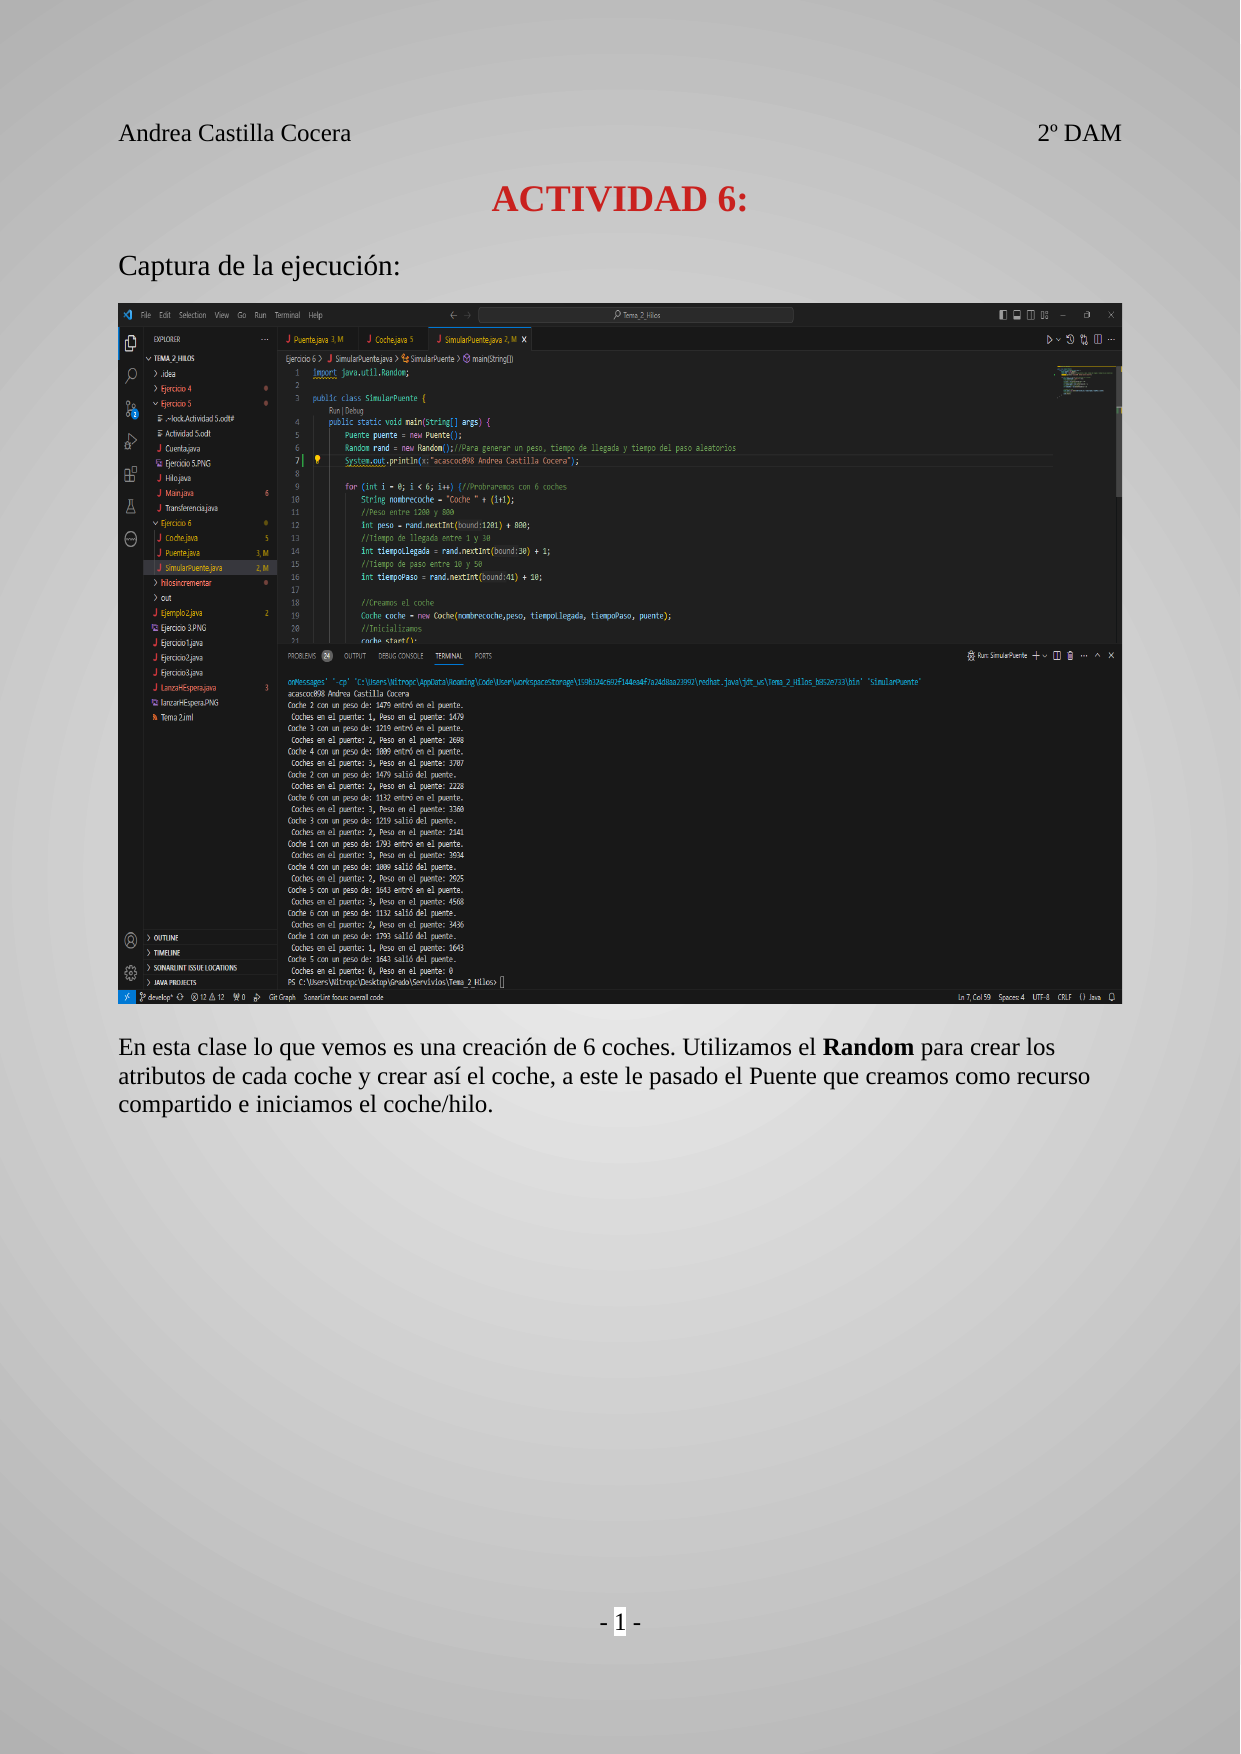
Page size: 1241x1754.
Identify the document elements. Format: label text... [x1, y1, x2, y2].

picture [118, 303, 1123, 1004]
text En esta clase lo que vemos es una creación de 6 coches. Utilizamos el Random para crear los atributos de cada coche y crear así el coche, a este le pasado el Puente que creamos como recurso compartido e iniciamos el coche/hilo. [118, 1032, 1122, 1118]
text Captura de la ejecución: [118, 248, 1122, 282]
text ACTIVIDAD 6: [118, 176, 1122, 219]
